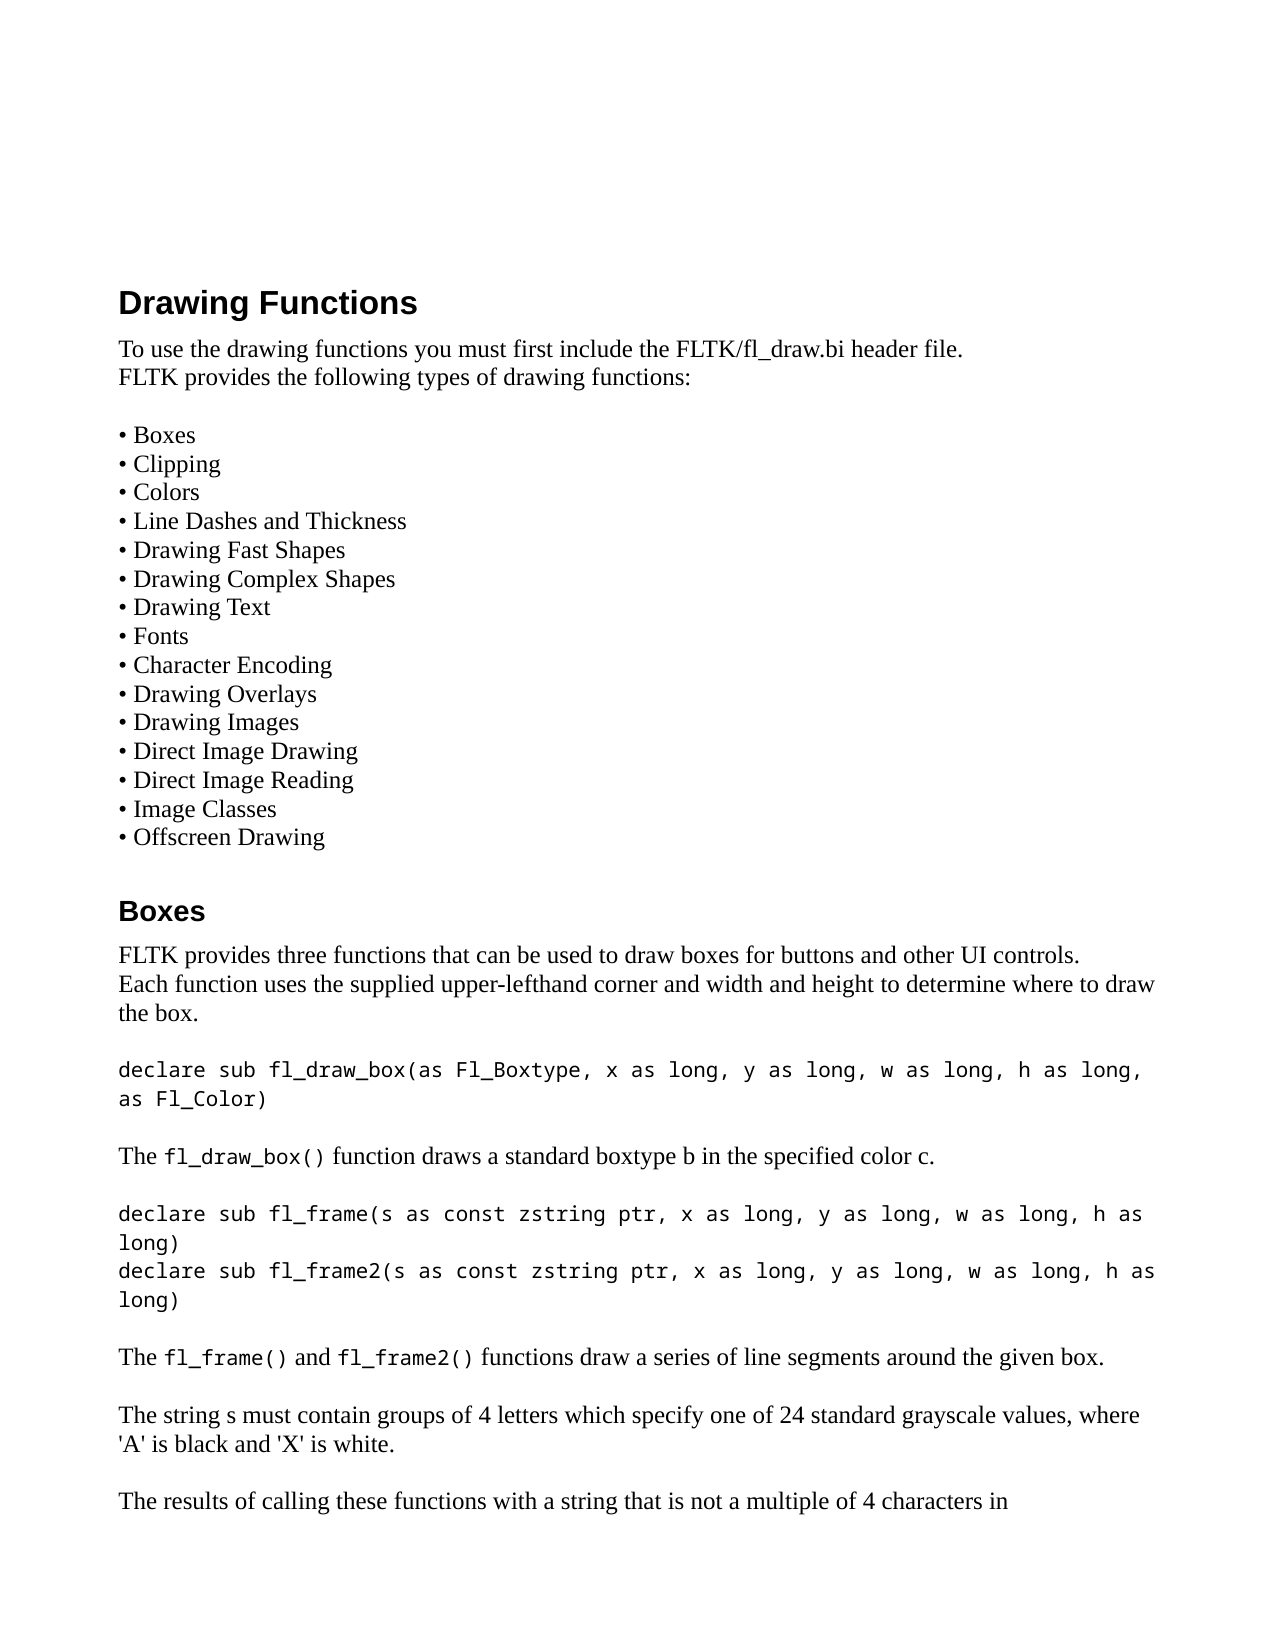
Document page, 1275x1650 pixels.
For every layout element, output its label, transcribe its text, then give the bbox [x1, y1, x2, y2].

text • Boxes [118, 420, 1157, 449]
text The string s must contain groups of 4 letters which specify one of 24 standard grayscale values, where 'A' is black and 'X' is white. [118, 1400, 1157, 1458]
text • Drawing Images [118, 707, 1157, 736]
text • Clipping [118, 449, 1157, 477]
text • Fonts [118, 621, 1157, 650]
text The fl_frame() and fl_frame2() functions draw a series of line segments around the given box. [118, 1342, 1157, 1371]
text • Direct Image Drawing [118, 736, 1157, 765]
text • Line Dashes and Thickness [118, 506, 1157, 535]
text • Offscreen Drawing [118, 822, 1157, 851]
text declare sub fl_draw_box(as Fl_Boxtype, x as long, y as long, w as long, h as long, as Fl_Color) [118, 1056, 1157, 1112]
text FLTK provides the following types of drawing functions: [118, 362, 1157, 391]
text To use the drawing functions you must first include the FLTK/fl_draw.bi header file. [118, 334, 1157, 362]
text declare sub fl_frame2(s as const zstring ptr, x as long, y as long, w as long, h as long) [118, 1256, 1157, 1313]
text • Drawing Overlays [118, 679, 1157, 707]
text The fl_draw_box() function draws a standard boxtype b in the specified color c. [118, 1141, 1157, 1171]
subtitle Drawing Functions [118, 283, 1157, 321]
text • Character Encoding [118, 650, 1157, 679]
text FLTK provides three functions that can be used to draw boxes for buttons and other UI controls. [118, 941, 1157, 969]
text • Drawing Complex Shapes [118, 564, 1157, 592]
text The results of calling these functions with a string that is not a multiple of 4 characters in [118, 1486, 1157, 1515]
text declare sub fl_frame(s as const zstring ptr, x as long, y as long, w as long, h as long) [118, 1199, 1157, 1256]
text Each function uses the supplied upper-lefthand corner and width and height to determine where to draw the box. [118, 969, 1157, 1027]
text • Drawing Text [118, 592, 1157, 621]
text • Image Classes [118, 794, 1157, 822]
text • Colors [118, 477, 1157, 506]
text • Direct Image Reading [118, 765, 1157, 794]
subtitle Boxes [118, 894, 1157, 928]
text • Drawing Fast Shapes [118, 535, 1157, 564]
